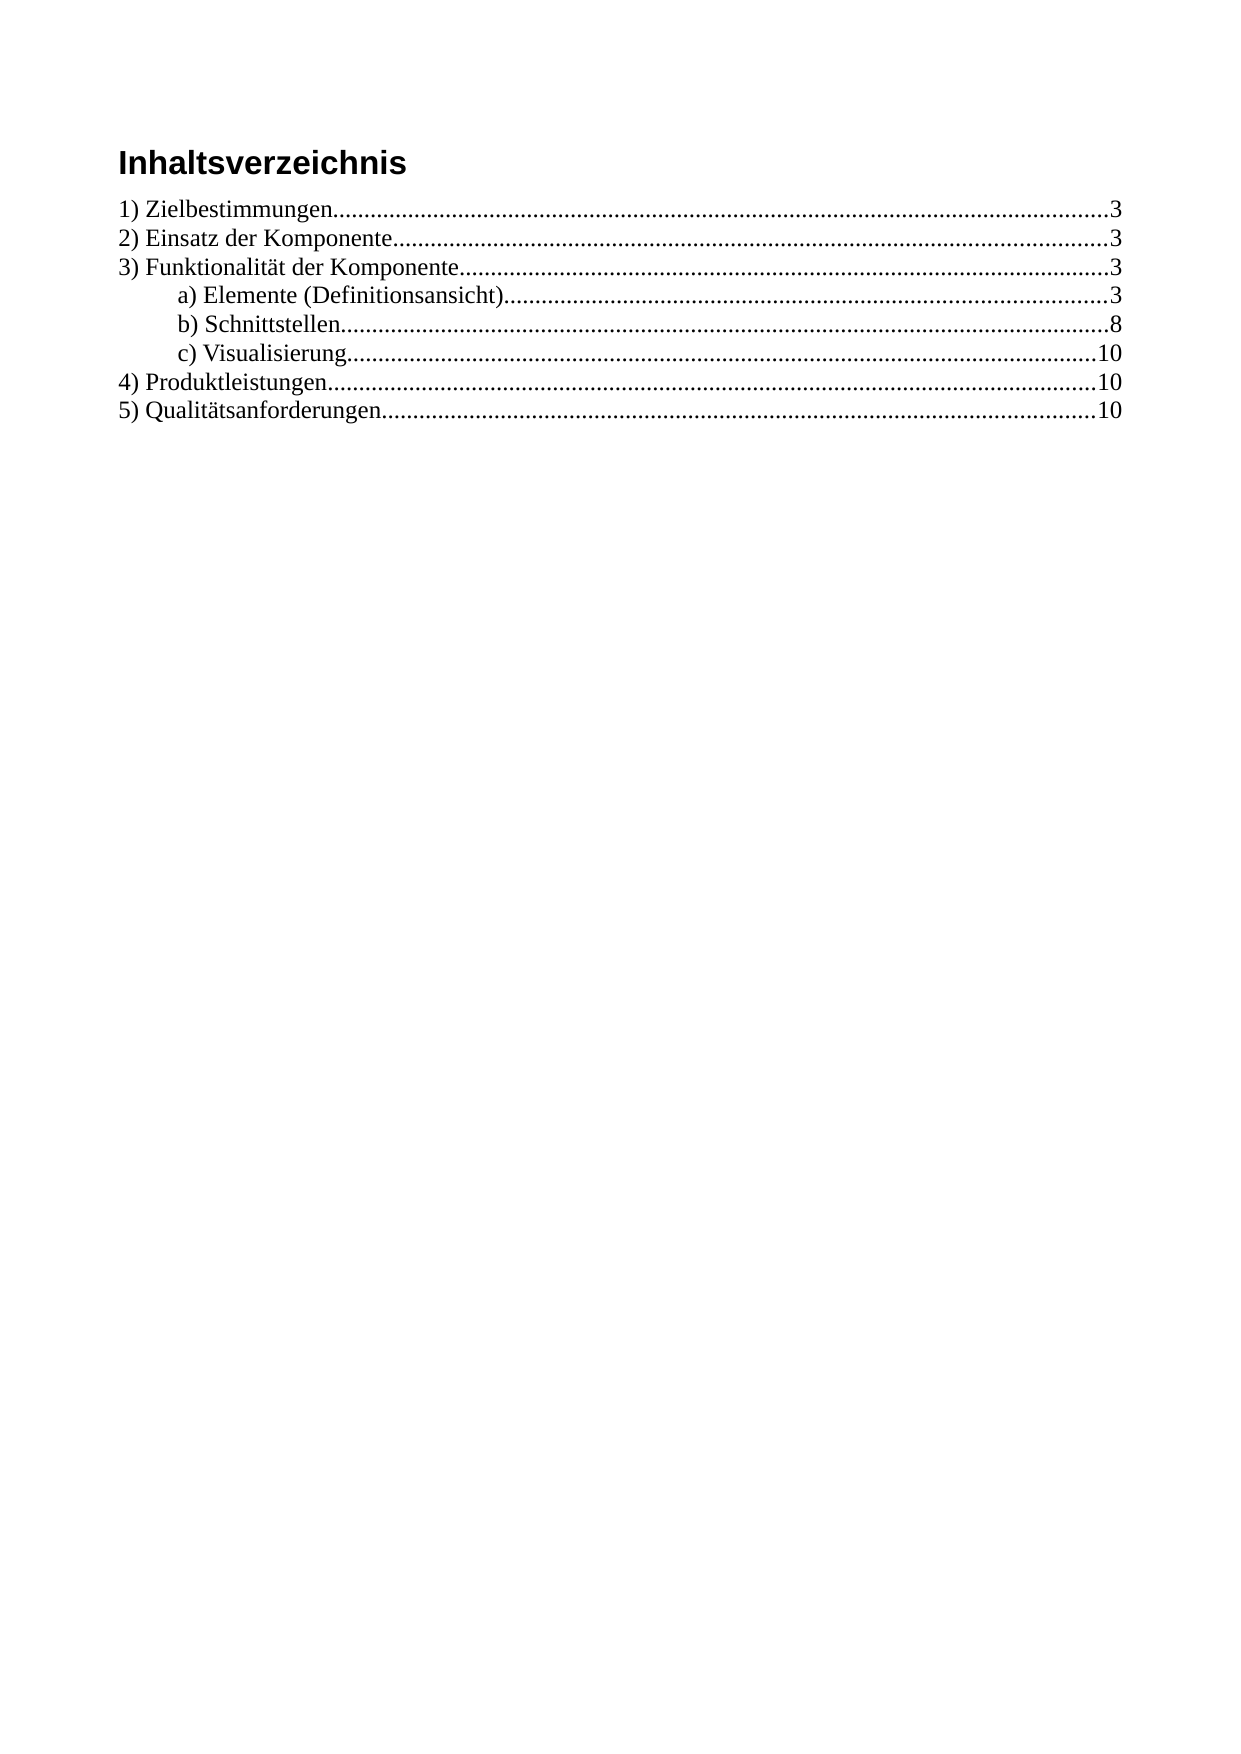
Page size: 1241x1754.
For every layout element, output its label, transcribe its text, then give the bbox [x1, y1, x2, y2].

subtitle Inhaltsverzeichnis [118, 143, 1122, 182]
text 3) Funktionalität der Komponente 3 [118, 252, 1122, 280]
text a) Elemente (Definitionsansicht) 3 [177, 280, 1122, 309]
text 4) Produktleistungen 10 [118, 367, 1122, 395]
text 5) Qualitätsanforderungen 10 [118, 395, 1122, 424]
text 2) Einsatz der Komponente 3 [118, 223, 1122, 252]
text c) Visualisierung 10 [177, 338, 1122, 367]
text b) Schnittstellen 8 [177, 309, 1122, 338]
text 1) Zielbestimmungen 3 [118, 194, 1122, 223]
